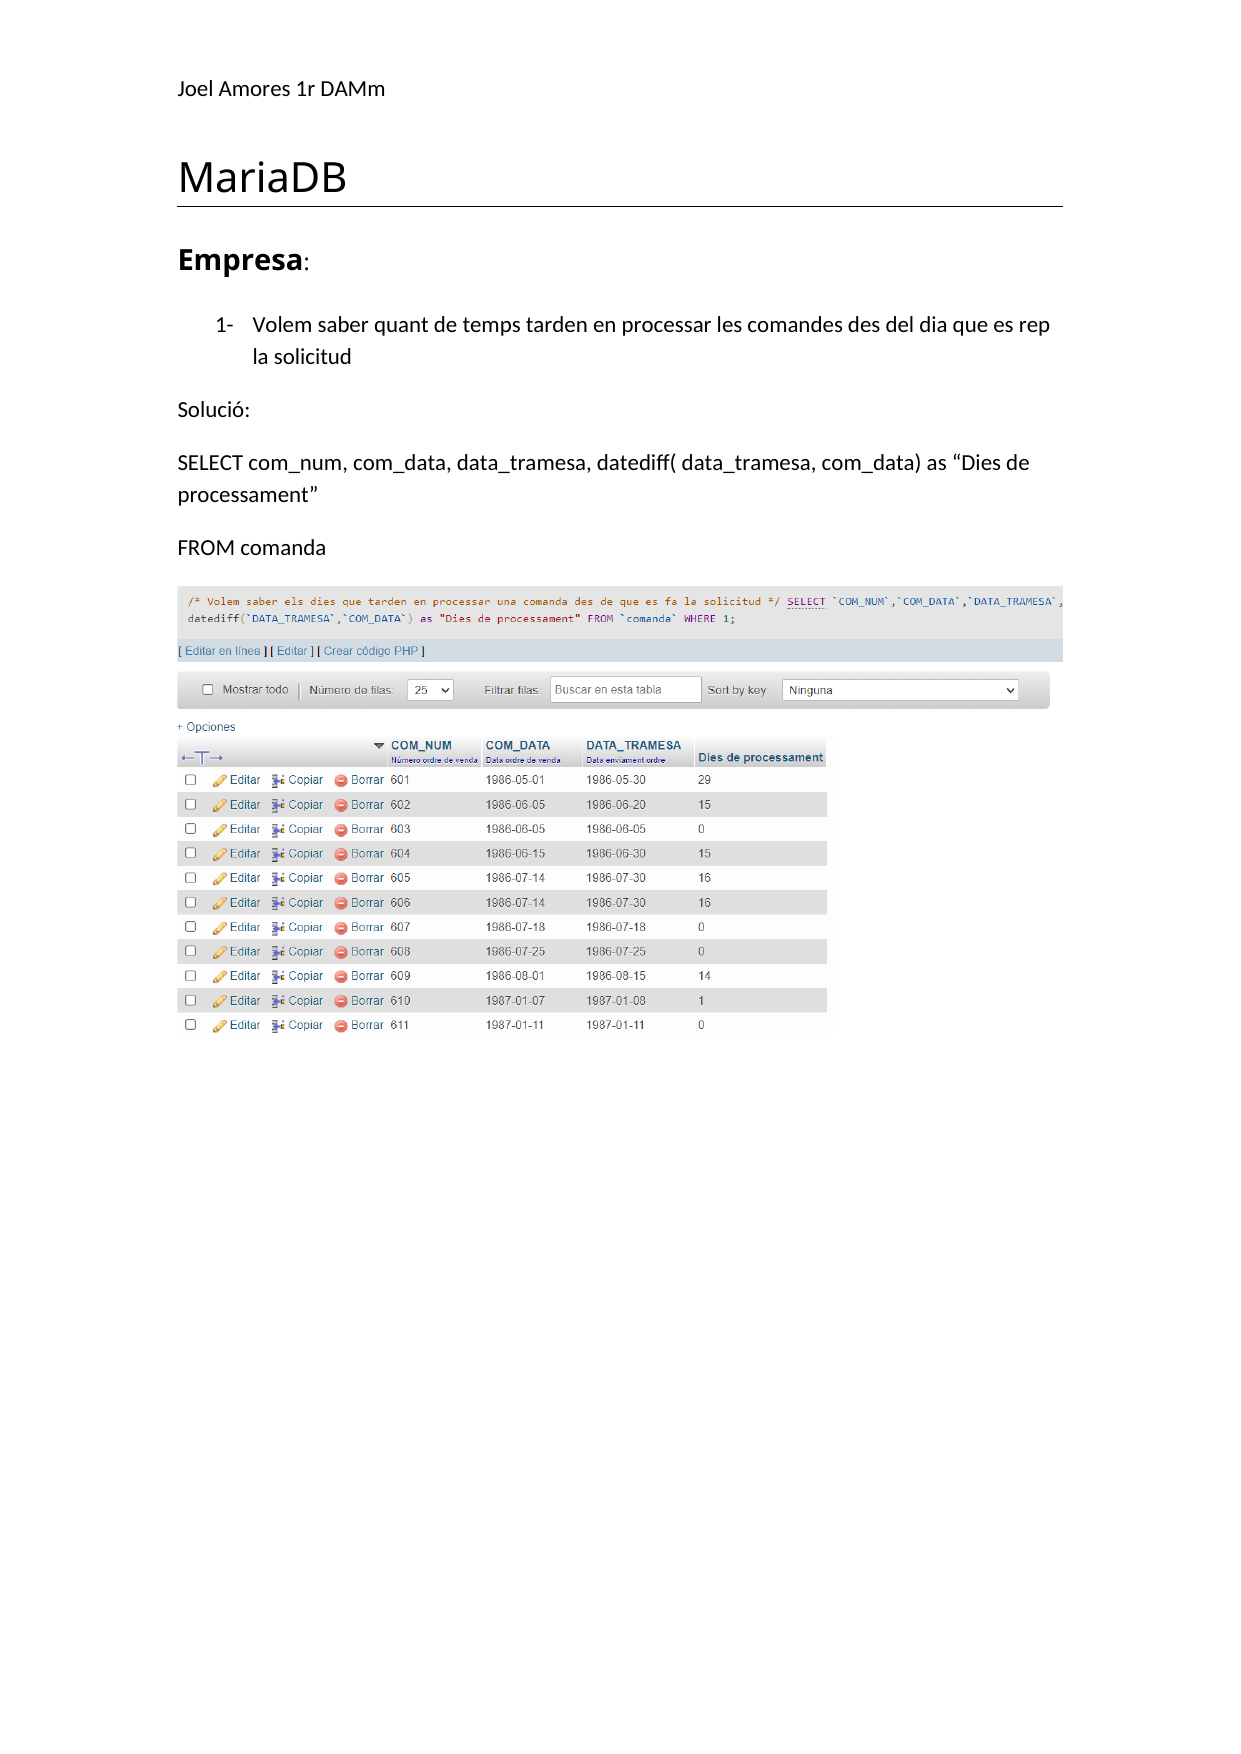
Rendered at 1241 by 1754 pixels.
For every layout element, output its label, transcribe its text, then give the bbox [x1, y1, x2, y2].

text Empresa: [177, 239, 1063, 278]
text Solució: [177, 395, 1063, 423]
text SELECT com_num, com_data, data_tramesa, datediff( data_tramesa, com_data) as “Dies de processament” [177, 448, 1063, 508]
list Volem saber quant de temps tarden en processar les comandes des del dia que es rep la solicitud [215, 310, 1063, 370]
text MariaDB [177, 148, 1063, 206]
text FROM comanda [177, 533, 1063, 561]
